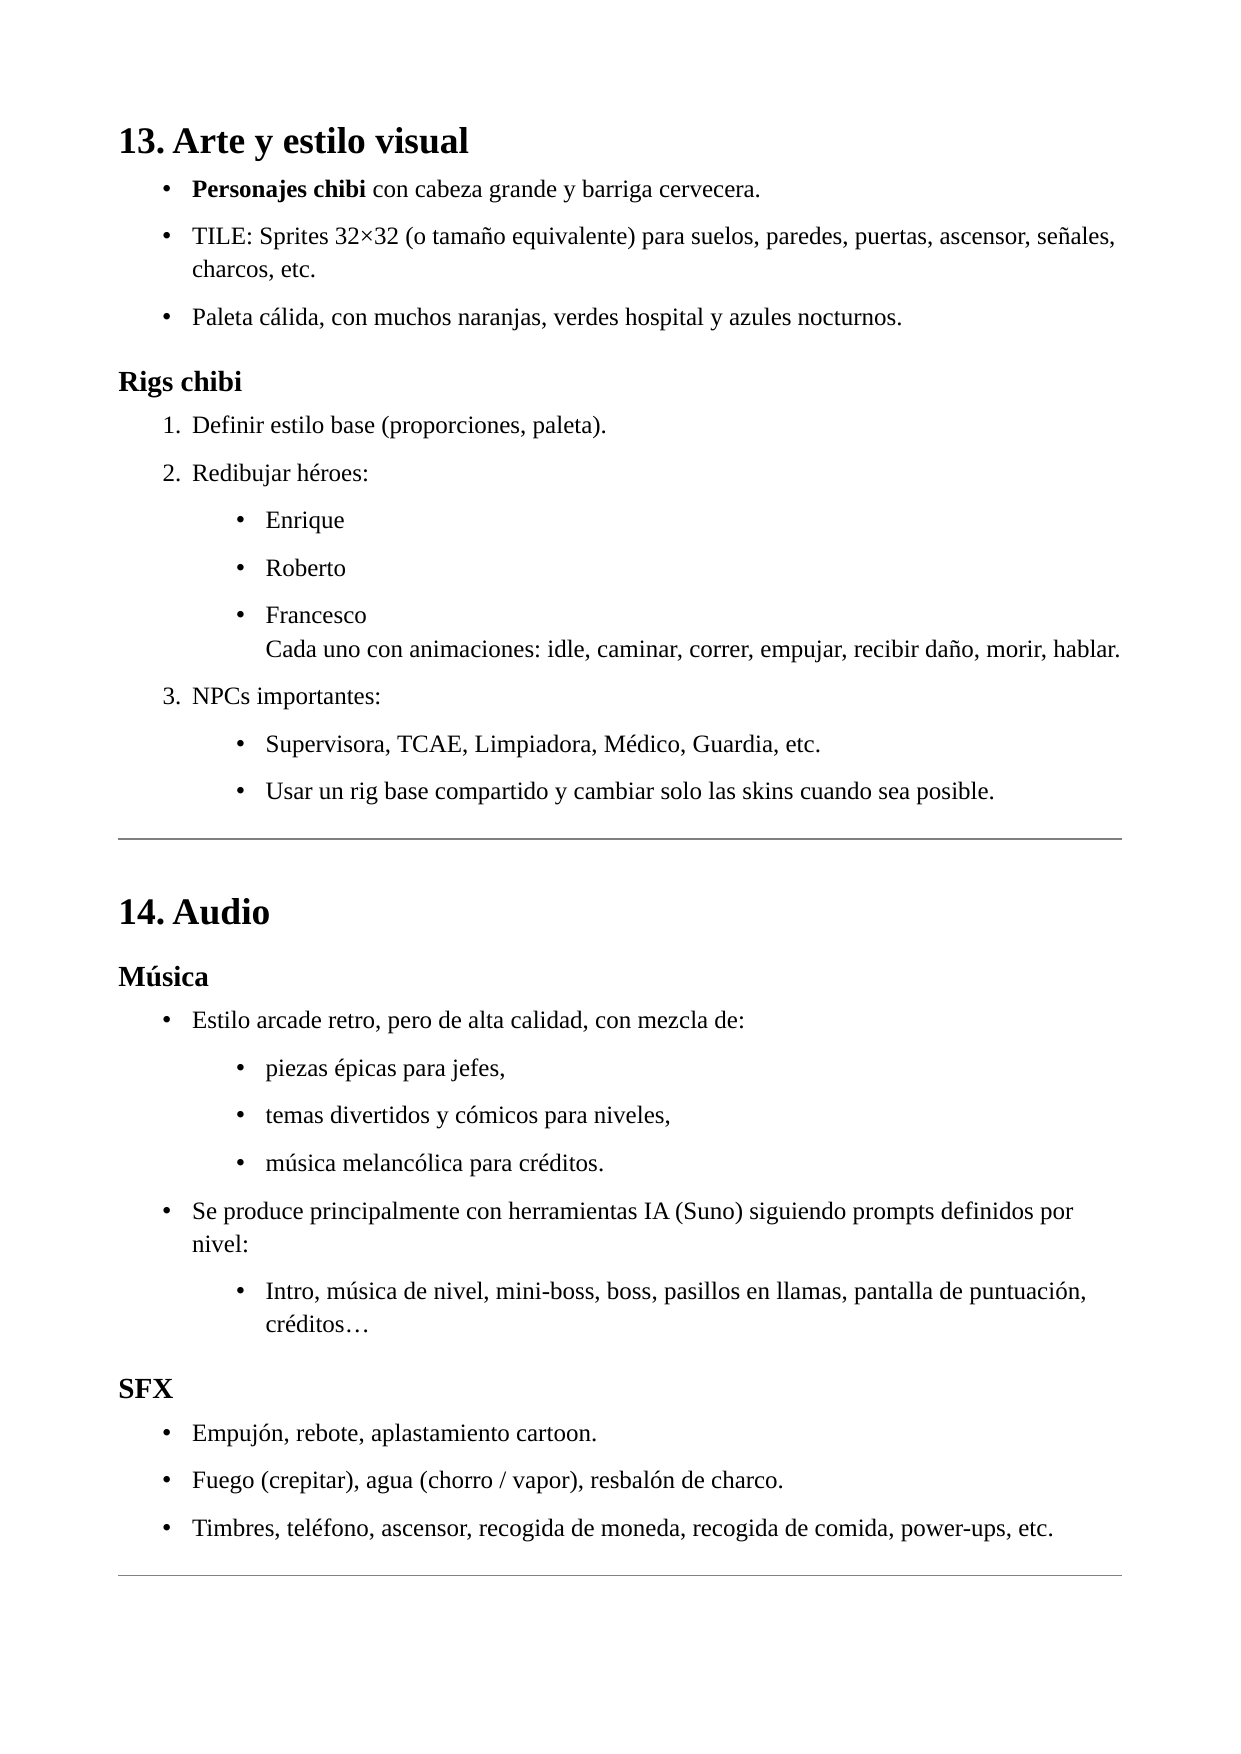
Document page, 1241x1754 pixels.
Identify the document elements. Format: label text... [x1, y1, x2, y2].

subtitle 13. Arte y estilo visual [118, 118, 1122, 161]
list Fuego (crepitar), agua (chorro / vapor), resbalón de charco. [162, 1465, 1122, 1494]
list Se produce principalmente con herramientas IA (Suno) siguiendo prompts definidos por nivel: [162, 1196, 1122, 1258]
list música melancólica para créditos. [236, 1148, 1122, 1177]
list Redibujar héroes: [162, 458, 1122, 487]
subtitle Rigs chibi [118, 364, 1122, 398]
list TILE: Sprites 32×32 (o tamaño equivalente) para suelos, paredes, puertas, ascensor, señales, charcos, etc. [162, 221, 1122, 283]
subtitle 14. Audio [118, 889, 1122, 932]
list Timbres, teléfono, ascensor, recogida de moneda, recogida de comida, power-ups, etc. [162, 1513, 1122, 1542]
list NPCs importantes: [162, 681, 1122, 710]
list Francesco Cada uno con animaciones: idle, caminar, correr, empujar, recibir daño, morir, hablar. [236, 601, 1122, 662]
list Personajes chibi con cabeza grande y barriga cervecera. [162, 174, 1122, 202]
subtitle Música [118, 959, 1122, 993]
list Intro, música de nivel, mini-boss, boss, pasillos en llamas, pantalla de puntuación, créditos… [236, 1276, 1122, 1338]
list Paleta cálida, con muchos naranjas, verdes hospital y azules nocturnos. [162, 302, 1122, 331]
list Enrique [236, 505, 1122, 534]
list Roberto [236, 553, 1122, 582]
list piezas épicas para jefes, [236, 1053, 1122, 1082]
list Definir estilo base (proporciones, paleta). [162, 410, 1122, 439]
list Empujón, rebote, aplastamiento cartoon. [162, 1418, 1122, 1446]
list Supervisora, TCAE, Limpiadora, Médico, Guardia, etc. [236, 729, 1122, 758]
subtitle SFX [118, 1372, 1122, 1405]
list temas divertidos y cómicos para niveles, [236, 1101, 1122, 1129]
list Usar un rig base compartido y cambiar solo las skins cuando sea posible. [236, 776, 1122, 805]
list Estilo arcade retro, pero de alta calidad, con mezcla de: [162, 1005, 1122, 1034]
